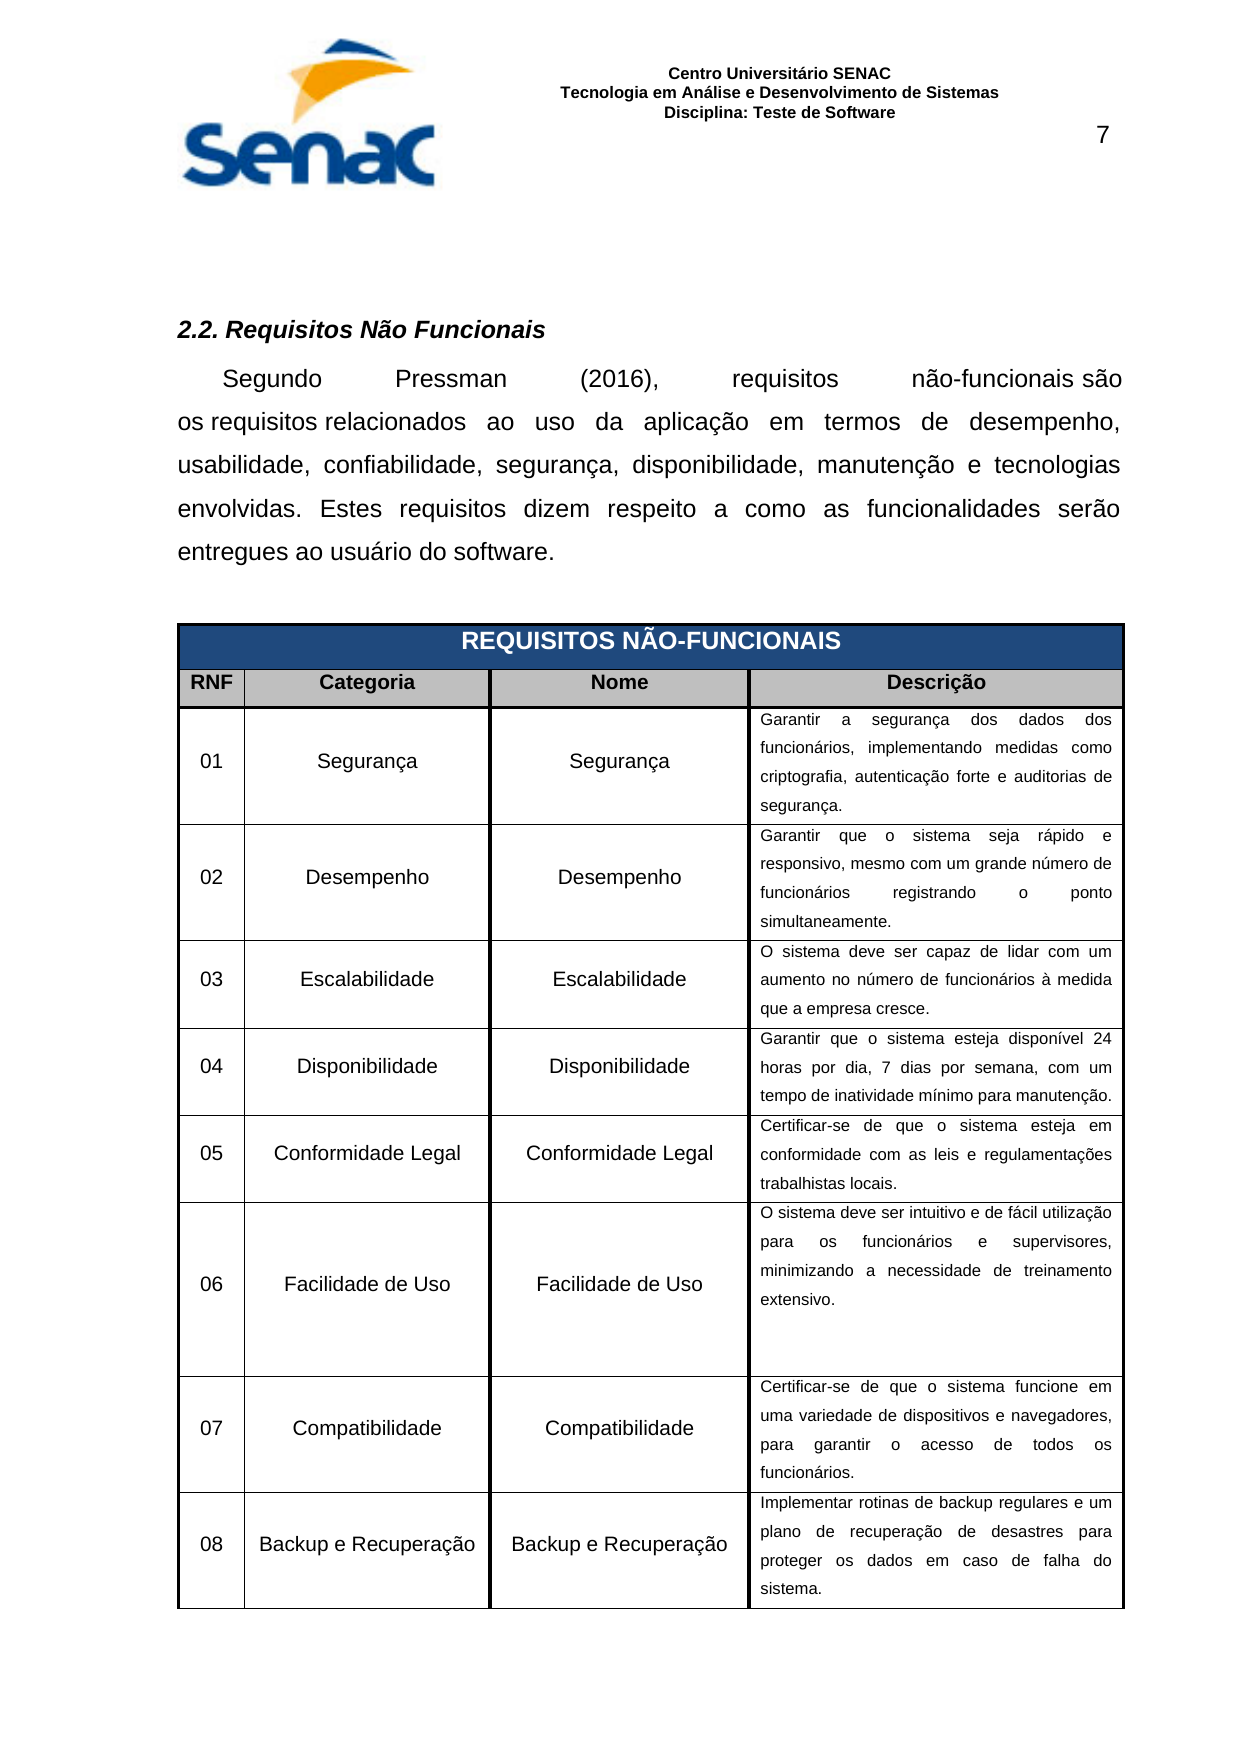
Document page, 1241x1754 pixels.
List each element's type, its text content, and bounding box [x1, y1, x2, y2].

table_cell Categoria [245, 670, 488, 706]
table_cell Conformidade Legal [492, 1116, 747, 1202]
table_cell Desempenho [492, 825, 747, 940]
table_cell Certificar-se de que o sistema esteja em conformidade com as leis e regulamentações trabalhistas locais. [751, 1116, 1122, 1202]
table_cell O sistema deve ser intuitivo e de fácil utilização para os funcionários e supervisores, minimizando a necessidade de treinamento extensivo. [751, 1203, 1122, 1376]
table_cell Desempenho [245, 825, 488, 940]
table_cell Backup e Recuperação [245, 1493, 488, 1608]
table_cell Disponibilidade [245, 1029, 488, 1115]
table_cell Compatibilidade [492, 1377, 747, 1492]
table_cell 08 [180, 1493, 244, 1608]
table_cell Escalabilidade [492, 941, 747, 1028]
table_cell Garantir a segurança dos dados dos funcionários, implementando medidas como criptografia, autenticação forte e auditorias de segurança. [751, 709, 1122, 824]
table_cell 05 [180, 1116, 244, 1202]
table_cell Facilidade de Uso [245, 1203, 488, 1376]
table_cell Descrição [751, 670, 1122, 706]
text Segundo Pressman (2016), requisitos não-funcionais são os requisitos relacionados ao uso da aplicação em termos de desempenho, usabilidade, confiabilidade, segurança, disponibilidade, manutenção e tecnologias envolvidas. Estes requisitos dizem respeito a como as funcionalidades serão entregues ao usuário do software. [177, 364, 1122, 566]
table_cell Backup e Recuperação [492, 1493, 747, 1608]
table_cell RNF [180, 670, 244, 706]
table_cell 04 [180, 1029, 244, 1115]
table_cell 02 [180, 825, 244, 940]
table_cell O sistema deve ser capaz de lidar com um aumento no número de funcionários à medida que a empresa cresce. [751, 941, 1122, 1028]
table_cell 06 [180, 1203, 244, 1376]
table_cell Facilidade de Uso [492, 1203, 747, 1376]
table_cell Disponibilidade [492, 1029, 747, 1115]
picture [177, 29, 445, 197]
table_cell Certificar-se de que o sistema funcione em uma variedade de dispositivos e navegadores, para garantir o acesso de todos os funcionários. [751, 1377, 1122, 1492]
subtitle 2.2. Requisitos Não Funcionais [177, 315, 1122, 344]
table_cell Conformidade Legal [245, 1116, 488, 1202]
table_cell Segurança [245, 709, 488, 824]
table_cell Escalabilidade [245, 941, 488, 1028]
table_cell 01 [180, 709, 244, 824]
table_cell Garantir que o sistema seja rápido e responsivo, mesmo com um grande número de funcionários registrando o ponto simultaneamente. [751, 825, 1122, 940]
table_cell Nome [492, 670, 747, 706]
table_cell Implementar rotinas de backup regulares e um plano de recuperação de desastres para proteger os dados em caso de falha do sistema. [751, 1493, 1122, 1608]
table_cell Segurança [492, 709, 747, 824]
table_header REQUISITOS NÃO-FUNCIONAIS [180, 626, 1122, 669]
table_cell Compatibilidade [245, 1377, 488, 1492]
table_cell Garantir que o sistema esteja disponível 24 horas por dia, 7 dias por semana, com um tempo de inatividade mínimo para manutenção. [751, 1029, 1122, 1115]
table_cell 03 [180, 941, 244, 1028]
table_cell 07 [180, 1377, 244, 1492]
